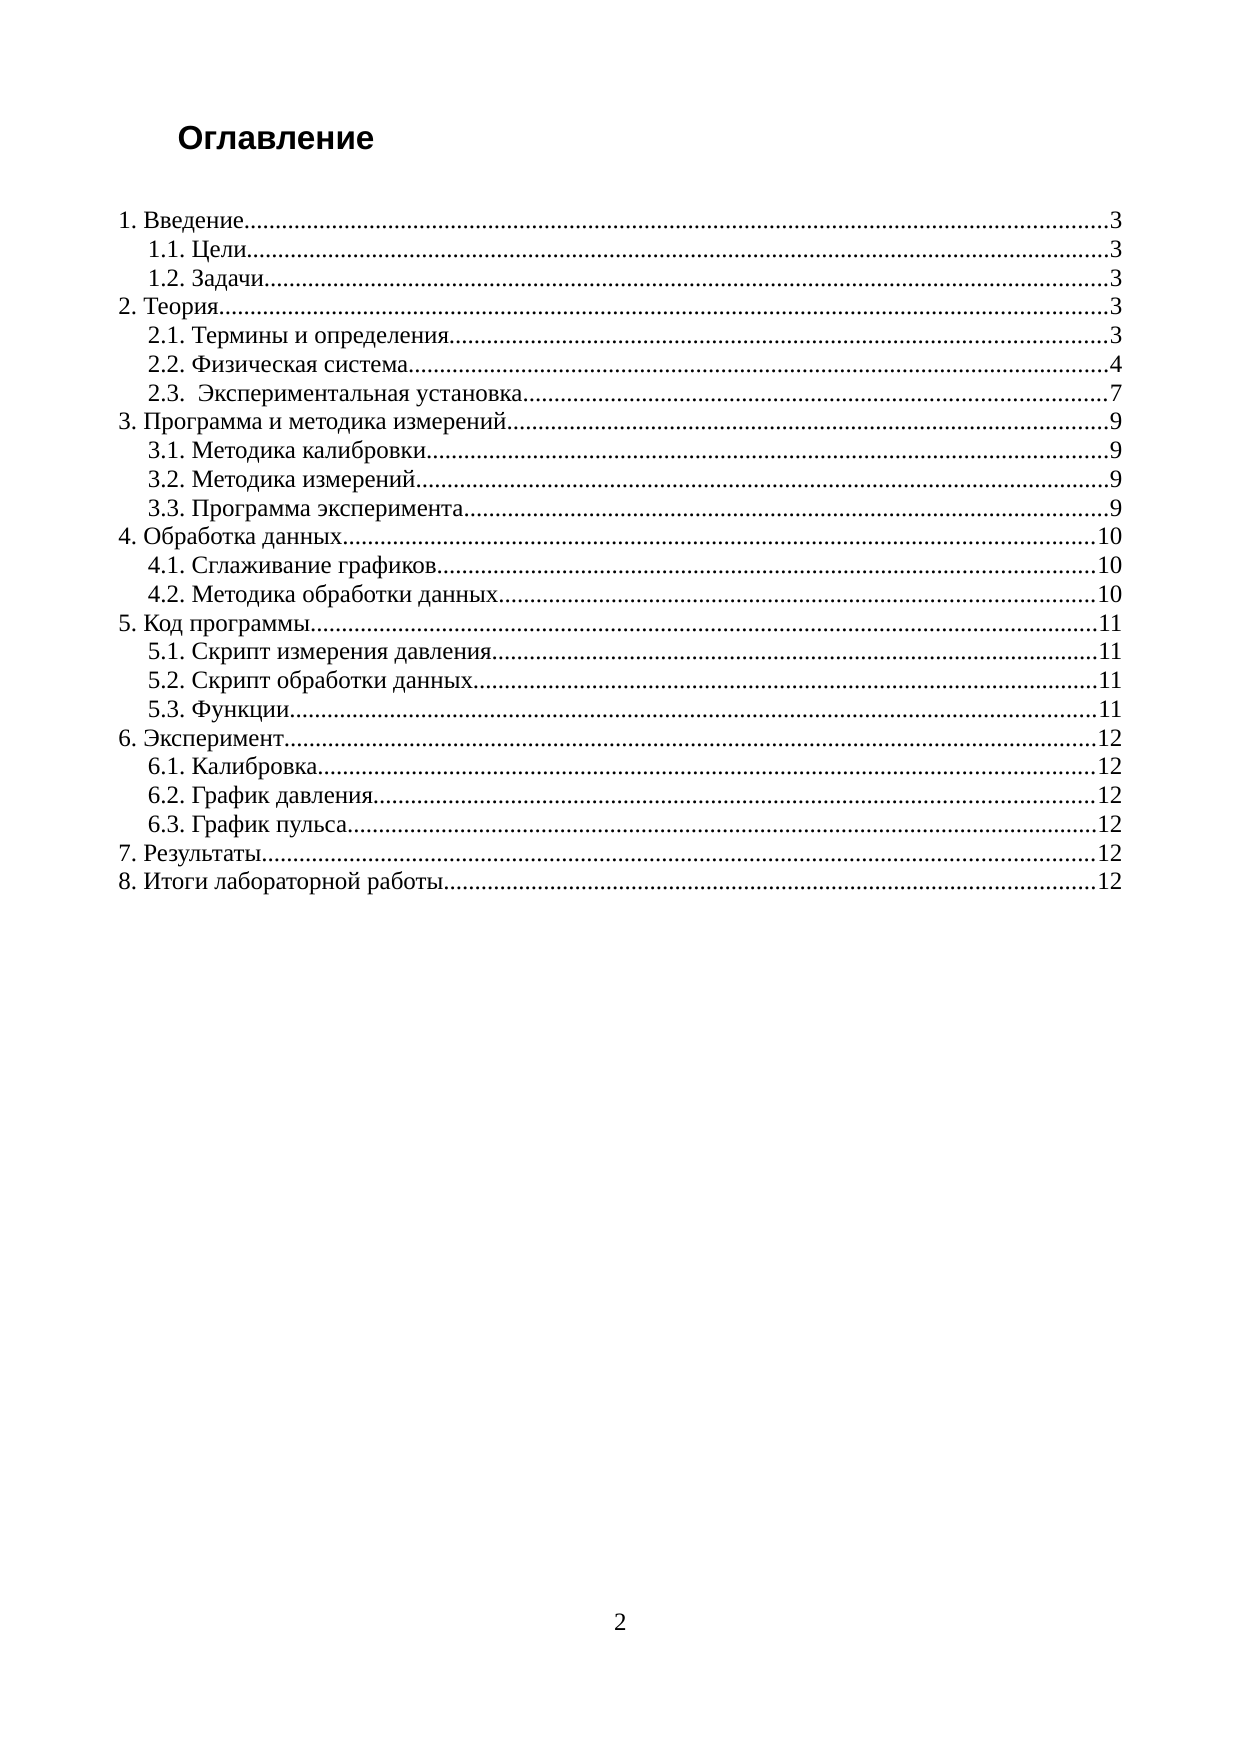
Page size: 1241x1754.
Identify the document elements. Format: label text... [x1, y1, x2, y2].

subtitle Оглавление [118, 118, 1122, 157]
text 5. Код программы 11 [118, 608, 1122, 636]
text 2.3. Экспериментальная установка 7 [148, 378, 1122, 406]
text 2. Теория 3 [118, 291, 1122, 320]
text 3.3. Программа эксперимента 9 [148, 493, 1122, 521]
text 6.2. График давления 12 [148, 780, 1122, 809]
text 5.3. Функции 11 [148, 694, 1122, 723]
text 6. Эксперимент 12 [118, 723, 1122, 751]
text 1. Введение 3 [118, 205, 1122, 234]
text 6.3. График пульса 12 [148, 809, 1122, 838]
text 7. Результаты 12 [118, 838, 1122, 866]
text 3.1. Методика калибровки 9 [148, 435, 1122, 464]
text 5.1. Скрипт измерения давления 11 [148, 636, 1122, 665]
text 4.2. Методика обработки данных 10 [148, 579, 1122, 608]
text 4. Обработка данных 10 [118, 521, 1122, 550]
text 4.1. Сглаживание графиков 10 [148, 550, 1122, 579]
text 3.2. Методика измерений 9 [148, 464, 1122, 493]
text 3. Программа и методика измерений 9 [118, 406, 1122, 435]
text 6.1. Калибровка 12 [148, 751, 1122, 780]
text 2.1. Термины и определения 3 [148, 320, 1122, 349]
text 5.2. Скрипт обработки данных 11 [148, 665, 1122, 694]
text 1.1. Цели 3 [148, 234, 1122, 263]
text 1.2. Задачи 3 [148, 263, 1122, 291]
text 8. Итоги лабораторной работы 12 [118, 866, 1122, 895]
text 2.2. Физическая система 4 [148, 349, 1122, 378]
